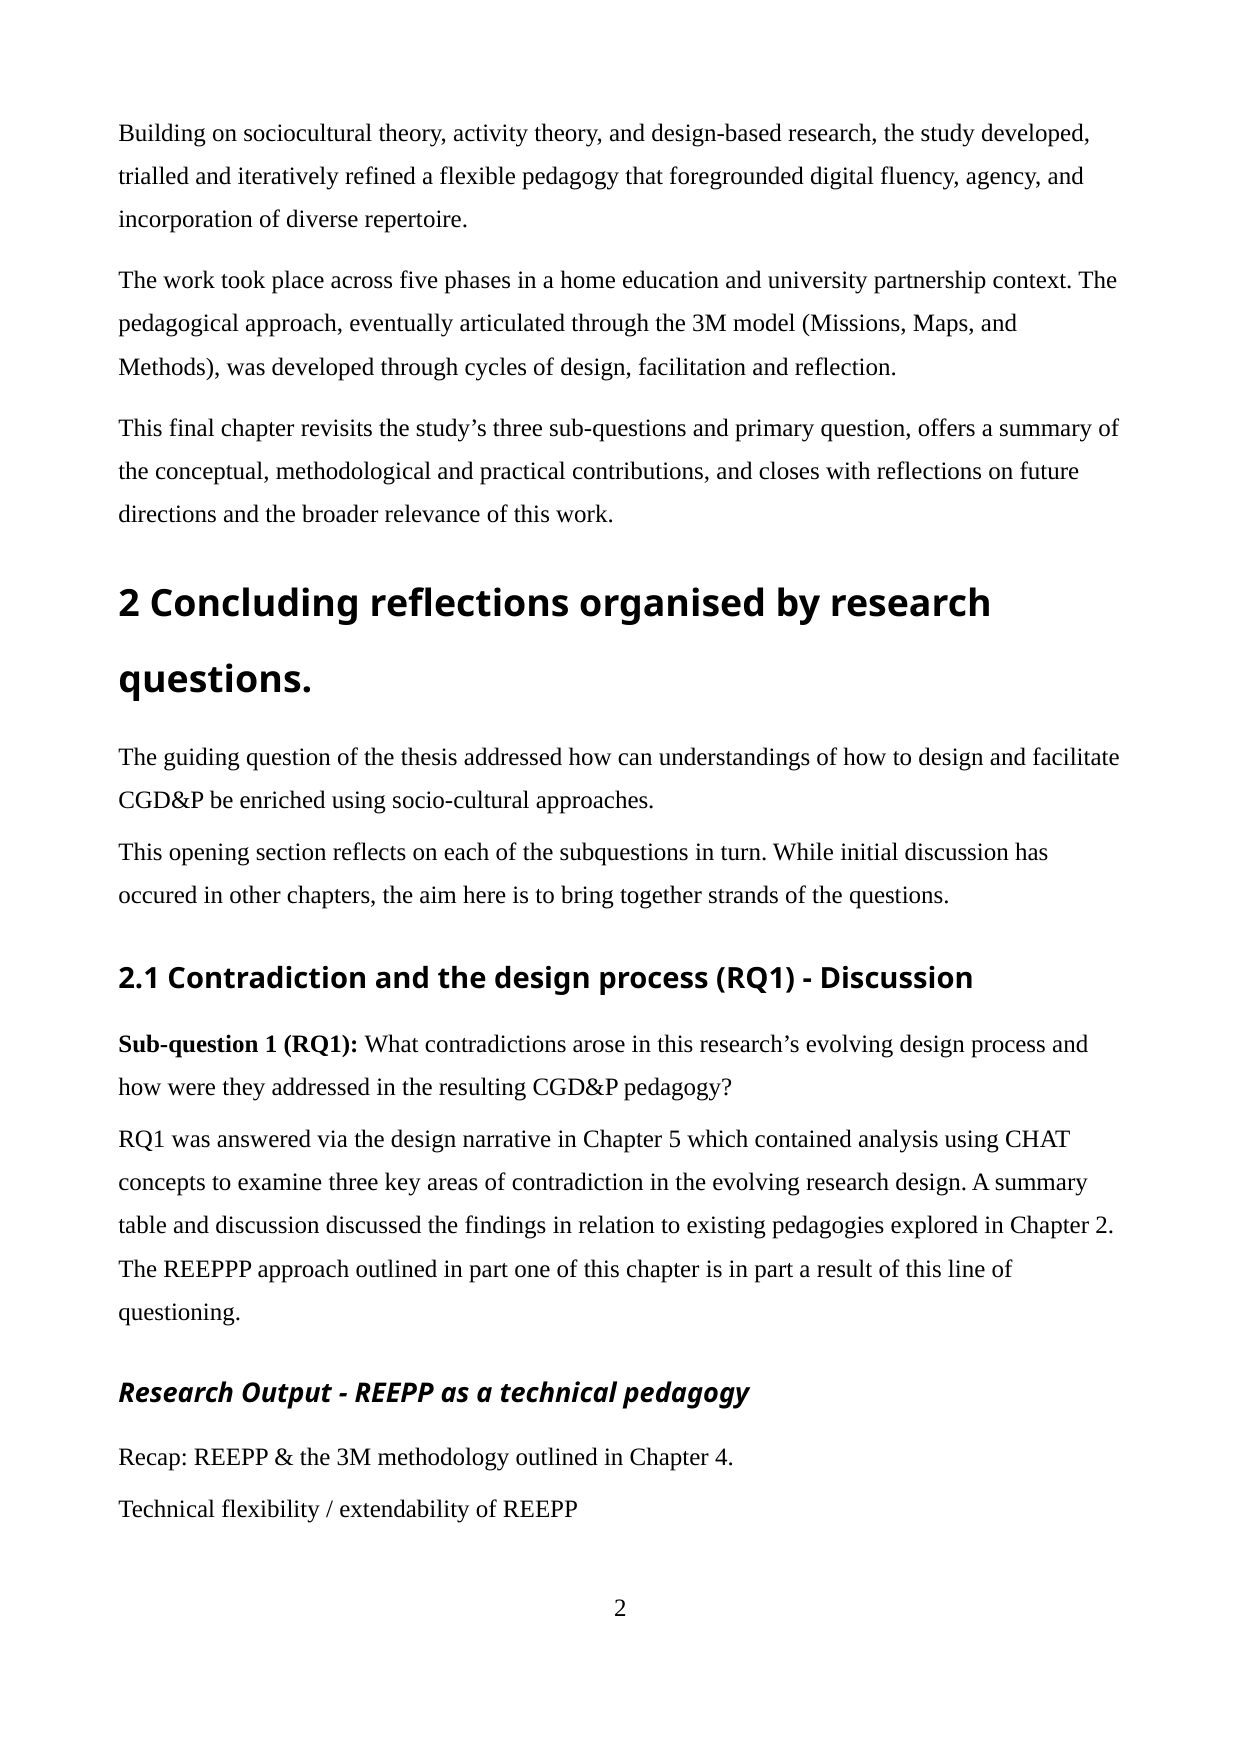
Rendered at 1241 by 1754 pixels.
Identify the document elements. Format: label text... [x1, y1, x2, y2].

text This opening section reflects on each of the subquestions in turn. While initial discussion has occured in other chapters, the aim here is to bring together strands of the questions. [118, 837, 1122, 909]
text Sub-question 1 (RQ1): What contradictions arose in this research’s evolving design process and how were they addressed in the resulting CGD&P pedagogy? [118, 1029, 1122, 1101]
subtitle 2.1 Contradiction and the design process (RQ1) - Discussion [118, 957, 1122, 997]
text RQ1 was answered via the design narrative in Chapter 5 which contained analysis using CHAT concepts to examine three key areas of contradiction in the evolving research design. A summary table and discussion discussed the findings in relation to existing pedagogies explored in Chapter 2. The REEPPP approach outlined in part one of this chapter is in part a result of this line of questioning. [118, 1124, 1122, 1326]
text The work took place across five phases in a home education and university partnership context. The pedagogical approach, eventually articulated through the 3M model (Missions, Maps, and Methods), was developed through cycles of design, facilitation and reflection. [118, 265, 1122, 380]
subtitle 2 Concluding reflections organised by research questions. [118, 576, 1122, 704]
subtitle Research Output - REEPP as a technical pedagogy [118, 1374, 1122, 1411]
text Building on sociocultural theory, activity theory, and design-based research, the study developed, trialled and iteratively refined a flexible pedagogy that foregrounded digital fluency, agency, and incorporation of diverse repertoire. [118, 118, 1122, 233]
text This final chapter revisits the study’s three sub-questions and primary question, offers a summary of the conceptual, methodological and practical contributions, and closes with reflections on future directions and the broader relevance of this work. [118, 413, 1122, 528]
text Technical flexibility / extendability of REEPP [118, 1494, 1122, 1522]
text Recap: REEPP & the 3M methodology outlined in Chapter 4. [118, 1442, 1122, 1470]
text The guiding question of the thesis addressed how can understandings of how to design and facilitate CGD&P be enriched using socio-cultural approaches. [118, 742, 1122, 813]
